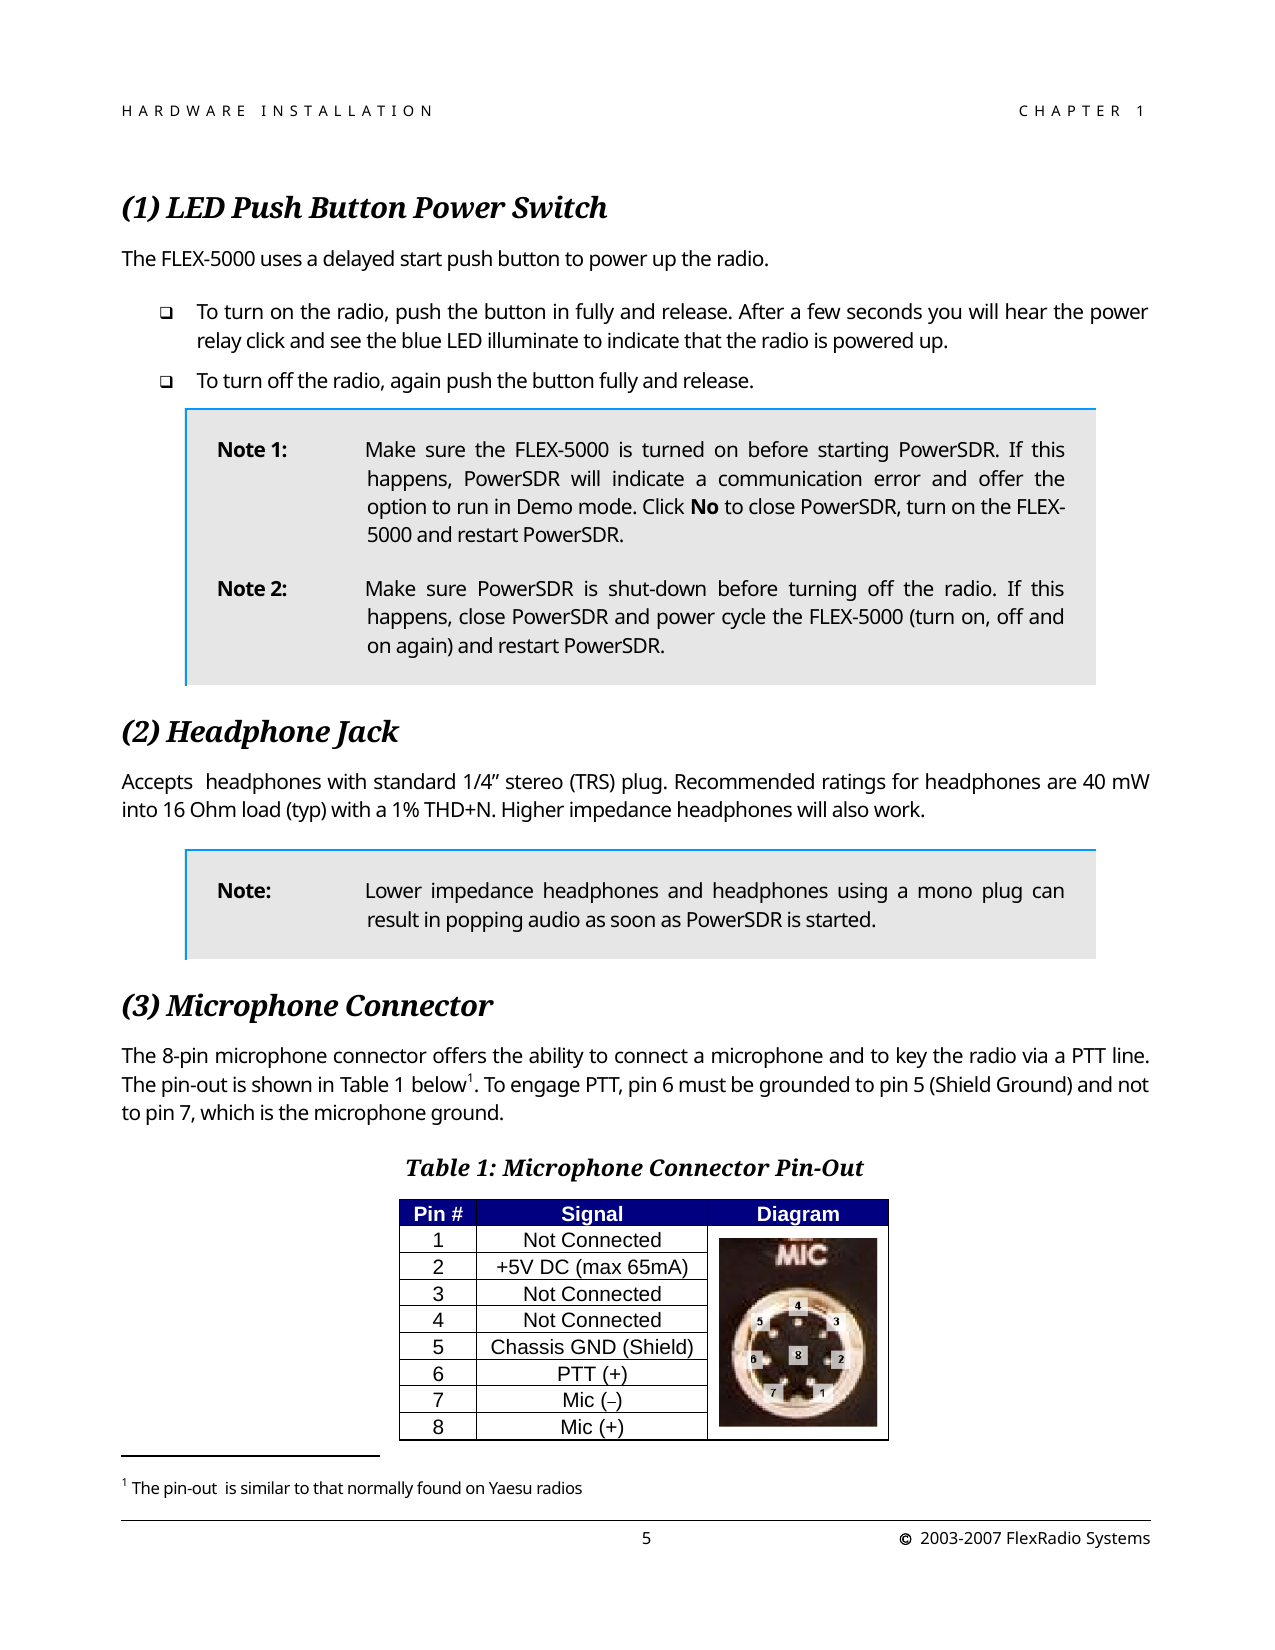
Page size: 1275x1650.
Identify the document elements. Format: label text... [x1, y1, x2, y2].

text Table 1: Microphone Connector Pin-Out [121, 1152, 1151, 1183]
text Note 1: Make sure the FLEX-5000 is turned on before starting PowerSDR. If this happens, PowerSDR will indicate a communication error and offer the option to run in Demo mode. Click No to close PowerSDR, turn on the FLEX-5000 and restart PowerSDR. [187, 410, 1096, 546]
text Note: Lower impedance headphones and headphones using a mono plug can result in popping audio as soon as PowerSDR is started. [187, 851, 1096, 959]
text The 8-pin microphone connector offers the ability to connect a microphone and to key the radio via a PTT line. The pin-out is shown in Table 1 below. To engage PTT, pin 6 must be grounded to pin 5 (Shield Ground) and not to pin 7, which is the microphone ground. [121, 1041, 1151, 1127]
table_cell [708, 1226, 888, 1439]
picture [719, 1238, 878, 1427]
table_cell 6 [400, 1360, 476, 1385]
table_cell 5 [400, 1333, 476, 1359]
list To turn on the radio, push the button in fully and release. After a few seconds you will hear the power relay click and see the blue LED illuminate to indicate that the radio is powered up. [159, 297, 1151, 354]
text Accepts headphones with standard 1/4” stereo (TRS) plug. Recommended ratings for headphones are 40 mW into 16 Ohm load (typ) with a 1% THD+N. Higher impedance headphones will also work. [121, 767, 1151, 824]
table_cell 2 [400, 1253, 476, 1279]
table_header Not Connected [477, 1226, 707, 1252]
table_cell Mic (+) [477, 1413, 707, 1439]
table_cell PTT (+) [477, 1360, 707, 1385]
table_cell Not Connected [477, 1280, 707, 1305]
table_cell Mic (–) [477, 1386, 707, 1412]
table_cell Not Connected [477, 1306, 707, 1332]
table_cell 7 [400, 1386, 476, 1412]
subtitle (3) Microphone Connector [121, 985, 1151, 1025]
table_header Diagram [708, 1200, 888, 1225]
subtitle (2) Headphone Jack [121, 711, 1151, 751]
list To turn off the radio, again push the button fully and release. [159, 367, 1151, 395]
table_header Pin # [400, 1200, 476, 1225]
text Note 2: Make sure PowerSDR is shut-down before turning off the radio. If this happens, close PowerSDR and power cycle the FLEX-5000 (turn on, off and on again) and restart PowerSDR. [187, 546, 1096, 685]
subtitle (1) LED Push Button Power Switch [121, 187, 1151, 227]
text The pin-out is similar to that normally found on Yaesu radios [121, 1474, 1151, 1500]
table_header Signal [477, 1200, 707, 1225]
text The FLEX-5000 uses a delayed start push button to power up the radio. [121, 244, 1151, 272]
table_header 1 [400, 1226, 476, 1252]
table_cell +5V DC (max 65mA) [477, 1253, 707, 1279]
table_cell 8 [400, 1413, 476, 1439]
table_cell 4 [400, 1306, 476, 1332]
table_cell 3 [400, 1280, 476, 1305]
table_cell Chassis GND (Shield) [477, 1333, 707, 1359]
